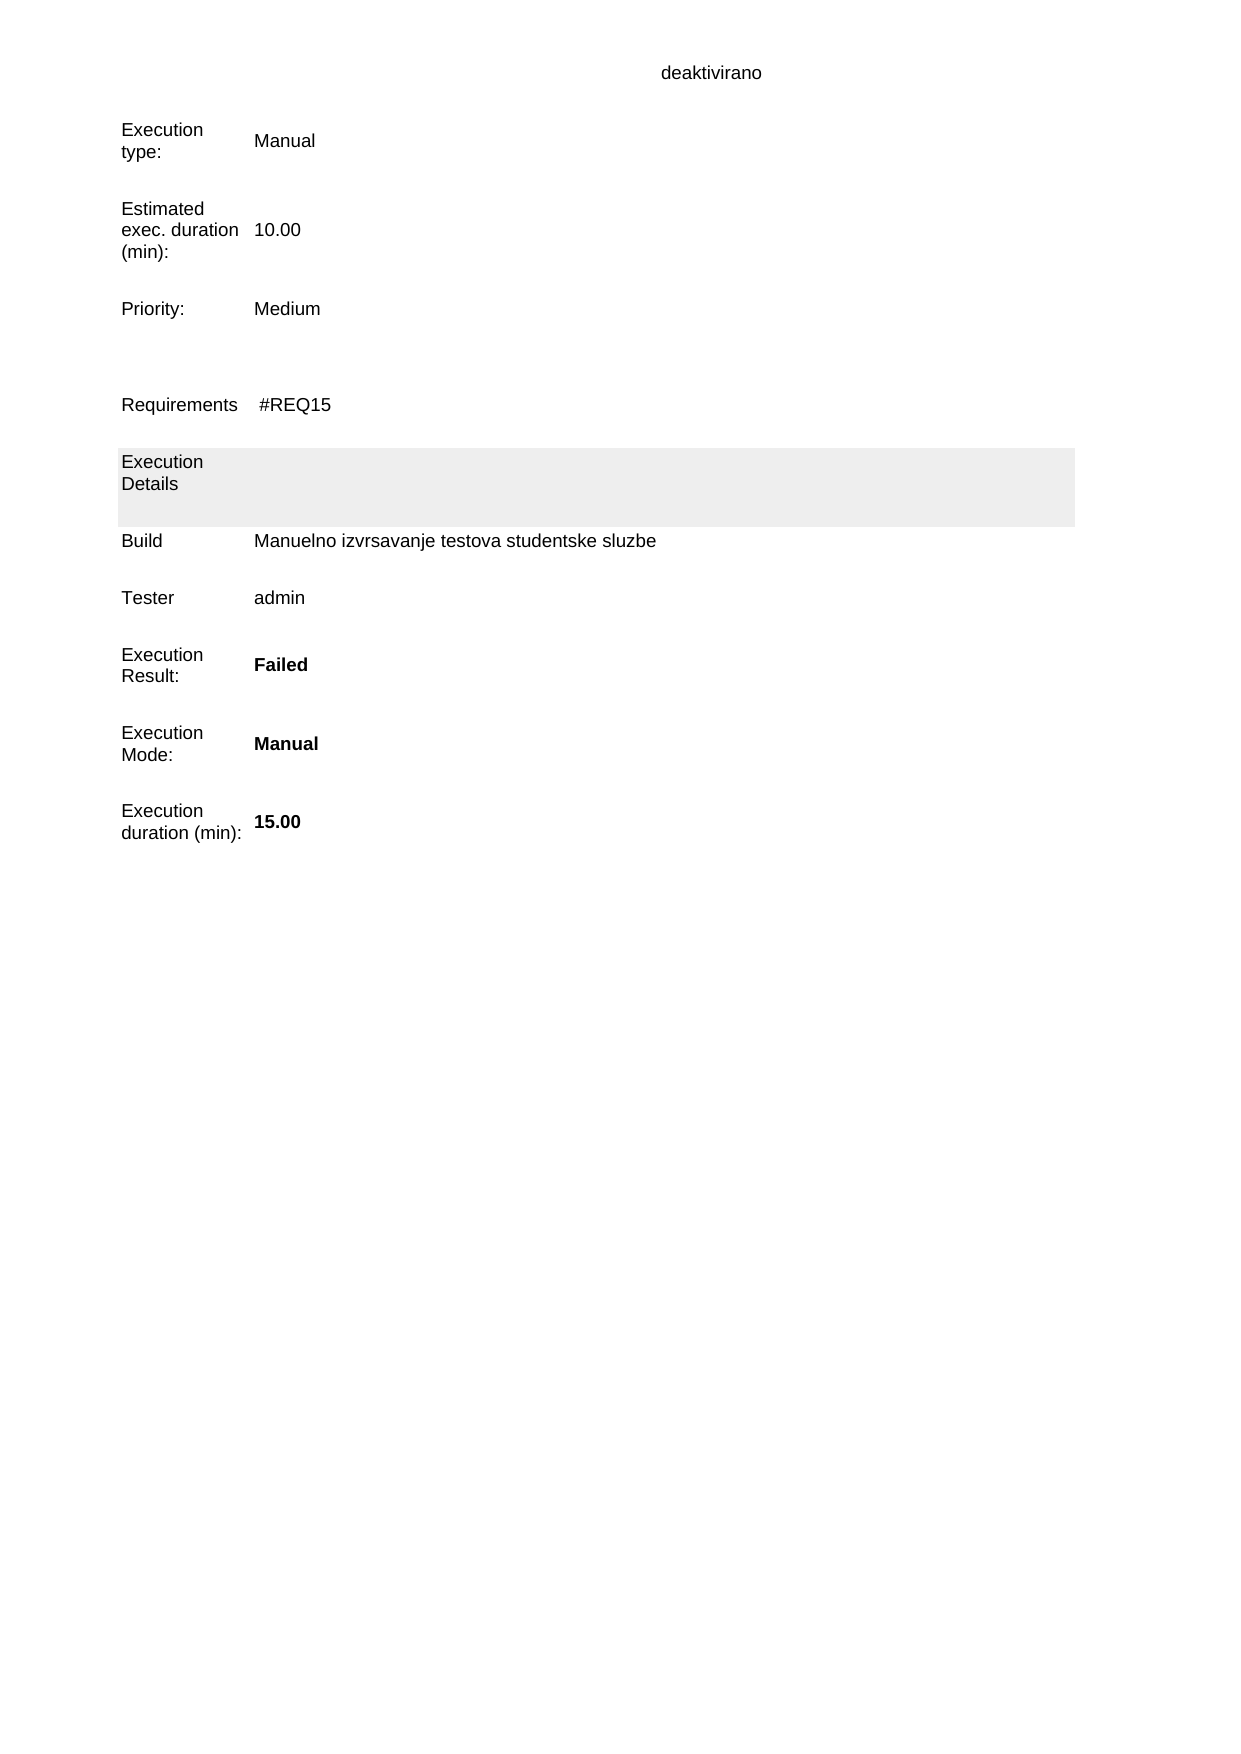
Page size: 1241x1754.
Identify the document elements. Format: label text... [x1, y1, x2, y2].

table_cell Manuelno izvrsavanje testova studentske sluzbe [251, 527, 1075, 583]
table_cell Failed [251, 640, 1075, 719]
table_cell Medium [251, 294, 1075, 351]
table_cell Execution Details [118, 448, 251, 527]
table_cell Estimated exec. duration (min): [118, 194, 251, 294]
table_cell Execution type: [118, 116, 251, 194]
table_cell #REQ15 [251, 391, 1075, 448]
table_cell Requirements [118, 391, 251, 448]
table_cell admin [251, 584, 1075, 640]
table_cell Execution duration (min): [118, 797, 251, 876]
table_cell Manual [251, 116, 1075, 194]
table_cell Manual [251, 719, 1075, 797]
table_cell Build [118, 527, 251, 583]
table_cell 15.00 [251, 797, 1075, 876]
table_cell Execution Result: [118, 640, 251, 719]
table_cell [846, 59, 952, 116]
table_cell [118, 59, 251, 116]
table_cell [1058, 59, 1075, 116]
table_cell [952, 59, 1058, 116]
table_cell 10.00 [251, 194, 1075, 294]
table_cell Execution Mode: [118, 719, 251, 797]
table_cell [251, 448, 1075, 527]
table_cell Tester [118, 584, 251, 640]
table_cell Priority: [118, 294, 251, 351]
table_cell deaktivirano [658, 59, 846, 116]
table_cell [251, 59, 658, 116]
table_cell [118, 351, 1075, 391]
